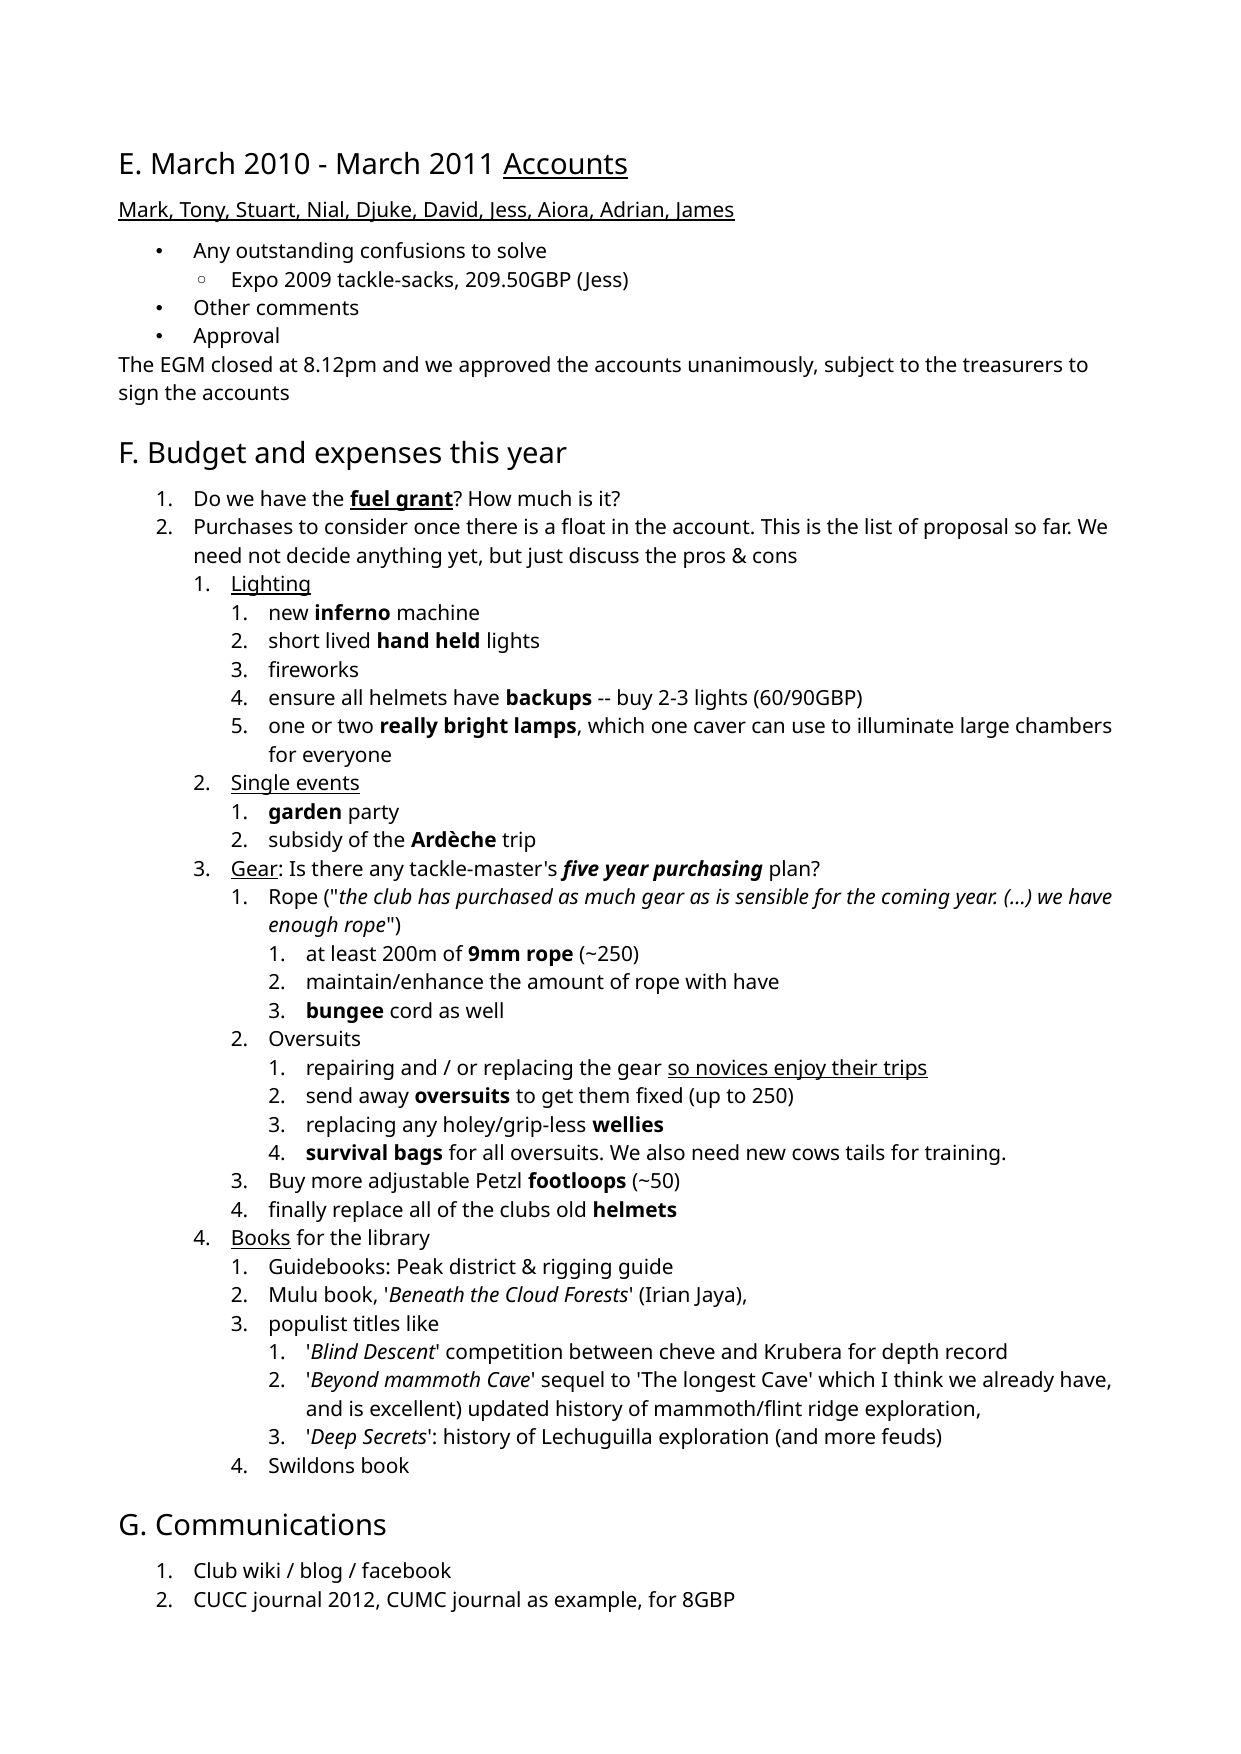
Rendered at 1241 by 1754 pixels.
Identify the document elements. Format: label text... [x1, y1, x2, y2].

list 'Deep Secrets': history of Lechuguilla exploration (and more feuds) [268, 1422, 1122, 1451]
list Oversuits [231, 1024, 1122, 1053]
list populist titles like [231, 1309, 1122, 1337]
list replacing any holey/grip-less wellies [268, 1110, 1122, 1138]
list garden party [231, 797, 1122, 825]
list Books for the library [193, 1223, 1122, 1252]
list 'Blind Descent' competition between cheve and Krubera for depth record [268, 1337, 1122, 1366]
list fireworks [231, 655, 1122, 683]
list Do we have the fuel grant? How much is it? [156, 484, 1122, 512]
list Any outstanding confusions to solve [156, 236, 1122, 265]
list survival bags for all oversuits. We also need new cows tails for training. [268, 1138, 1122, 1167]
list short lived hand held lights [231, 626, 1122, 655]
list ensure all helmets have backups -- buy 2-3 lights (60/90GBP) [231, 683, 1122, 712]
list one or two really bright lamps, which one caver can use to illuminate large chambers for everyone [231, 712, 1122, 768]
list repairing and / or replacing the gear so novices enjoy their trips [268, 1053, 1122, 1081]
list Purchases to consider once there is a float in the account. This is the list of proposal so far. We need not decide anything yet, but just discuss the pros & cons [156, 512, 1122, 569]
list Approval [156, 322, 1122, 350]
subtitle March 2010 - March 2011 Accounts [118, 143, 1122, 183]
list send away oversuits to get them fixed (up to 250) [268, 1081, 1122, 1110]
subtitle Budget and expenses this year [118, 432, 1122, 472]
list Single events [193, 768, 1122, 797]
text Mark, Tony, Stuart, Nial, Djuke, David, Jess, Aiora, Adrian, James [118, 195, 1122, 224]
list CUCC journal 2012, CUMC journal as example, for 8GBP [156, 1585, 1122, 1613]
list Rope ("the club has purchased as much gear as is sensible for the coming year. (...) we have enough rope") [231, 882, 1122, 939]
list subsidy of the Ardèche trip [231, 825, 1122, 854]
text The EGM closed at 8.12pm and we approved the accounts unanimously, subject to the treasurers to sign the accounts [118, 350, 1122, 407]
list Buy more adjustable Petzl footloops (~50) [231, 1167, 1122, 1195]
list new inferno machine [231, 598, 1122, 626]
list Gear: Is there any tackle-master's five year purchasing plan? [193, 854, 1122, 882]
list Expo 2009 tackle-sacks, 209.50GBP (Jess) [193, 265, 1122, 293]
list Lighting [193, 569, 1122, 598]
list 'Beyond mammoth Cave' sequel to 'The longest Cave' which I think we already have, and is excellent) updated history of mammoth/flint ridge exploration, [268, 1366, 1122, 1422]
list Guidebooks: Peak district & rigging guide [231, 1252, 1122, 1280]
subtitle Communications [118, 1504, 1122, 1544]
list bungee cord as well [268, 996, 1122, 1024]
list at least 200m of 9mm rope (~250) [268, 939, 1122, 967]
list Other comments [156, 293, 1122, 322]
list Club wiki / blog / facebook [156, 1557, 1122, 1585]
list Mulu book, 'Beneath the Cloud Forests' (Irian Jaya), [231, 1280, 1122, 1309]
list finally replace all of the clubs old helmets [231, 1195, 1122, 1223]
list maintain/enhance the amount of rope with have [268, 967, 1122, 996]
list Swildons book [231, 1451, 1122, 1479]
